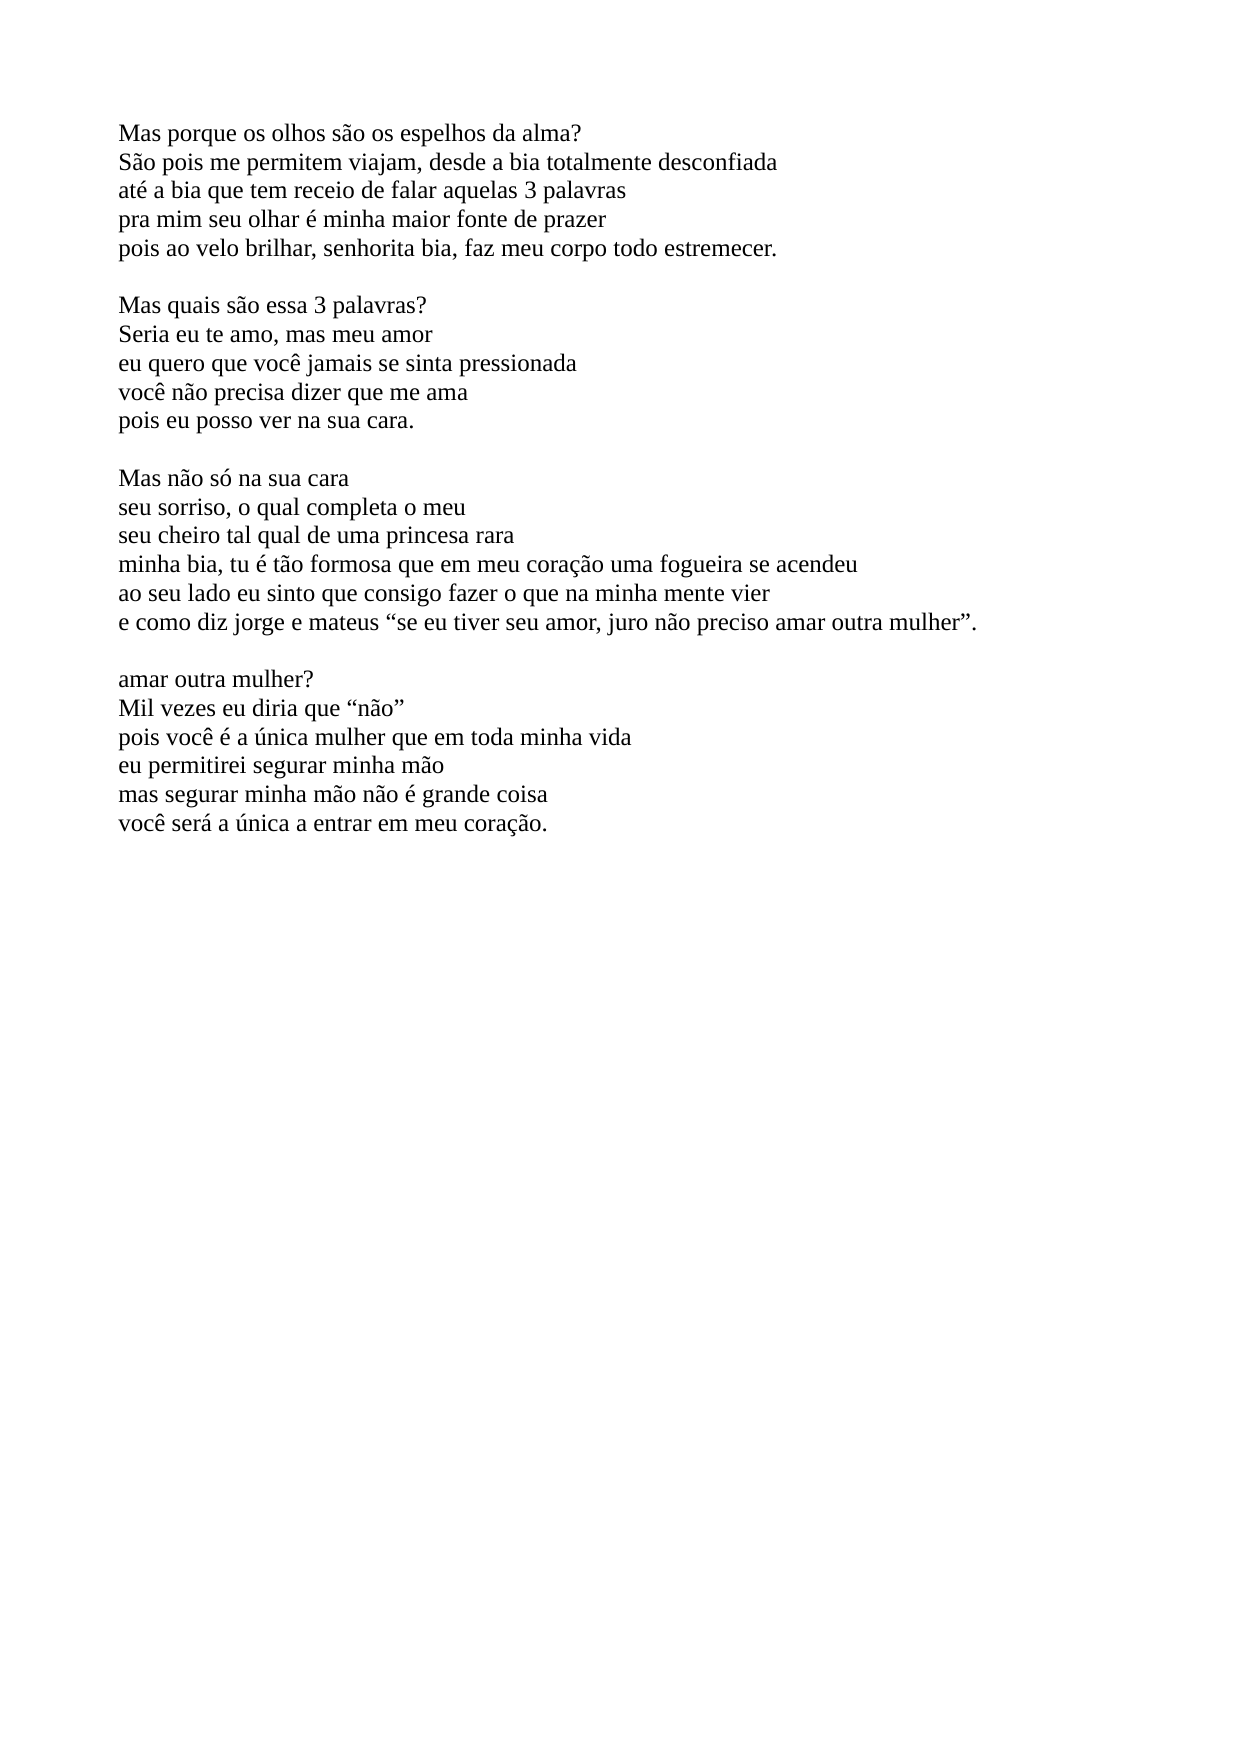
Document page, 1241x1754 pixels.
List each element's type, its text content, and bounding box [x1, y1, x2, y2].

text e como diz jorge e mateus “se eu tiver seu amor, juro não preciso amar outra mulher”. [118, 607, 1122, 636]
text pois ao velo brilhar, senhorita bia, faz meu corpo todo estremecer. [118, 233, 1122, 262]
text pois eu posso ver na sua cara. [118, 406, 1122, 434]
text pra mim seu olhar é minha maior fonte de prazer [118, 204, 1122, 233]
text ao seu lado eu sinto que consigo fazer o que na minha mente vier [118, 578, 1122, 607]
text seu cheiro tal qual de uma princesa rara [118, 521, 1122, 549]
text eu quero que você jamais se sinta pressionada [118, 348, 1122, 377]
text amar outra mulher? [118, 664, 1122, 693]
text minha bia, tu é tão formosa que em meu coração uma fogueira se acendeu [118, 549, 1122, 578]
text Mas porque os olhos são os espelhos da alma? [118, 118, 1122, 147]
text você será a única a entrar em meu coração. [118, 808, 1122, 837]
text você não precisa dizer que me ama [118, 377, 1122, 406]
text mas segurar minha mão não é grande coisa [118, 779, 1122, 808]
text Mil vezes eu diria que “não” [118, 693, 1122, 722]
text seu sorriso, o qual completa o meu [118, 492, 1122, 521]
text Mas não só na sua cara [118, 463, 1122, 492]
text pois você é a única mulher que em toda minha vida [118, 722, 1122, 751]
text até a bia que tem receio de falar aquelas 3 palavras [118, 176, 1122, 204]
text Seria eu te amo, mas meu amor [118, 319, 1122, 348]
text Mas quais são essa 3 palavras? [118, 291, 1122, 319]
text eu permitirei segurar minha mão [118, 751, 1122, 779]
text São pois me permitem viajam, desde a bia totalmente desconfiada [118, 147, 1122, 176]
